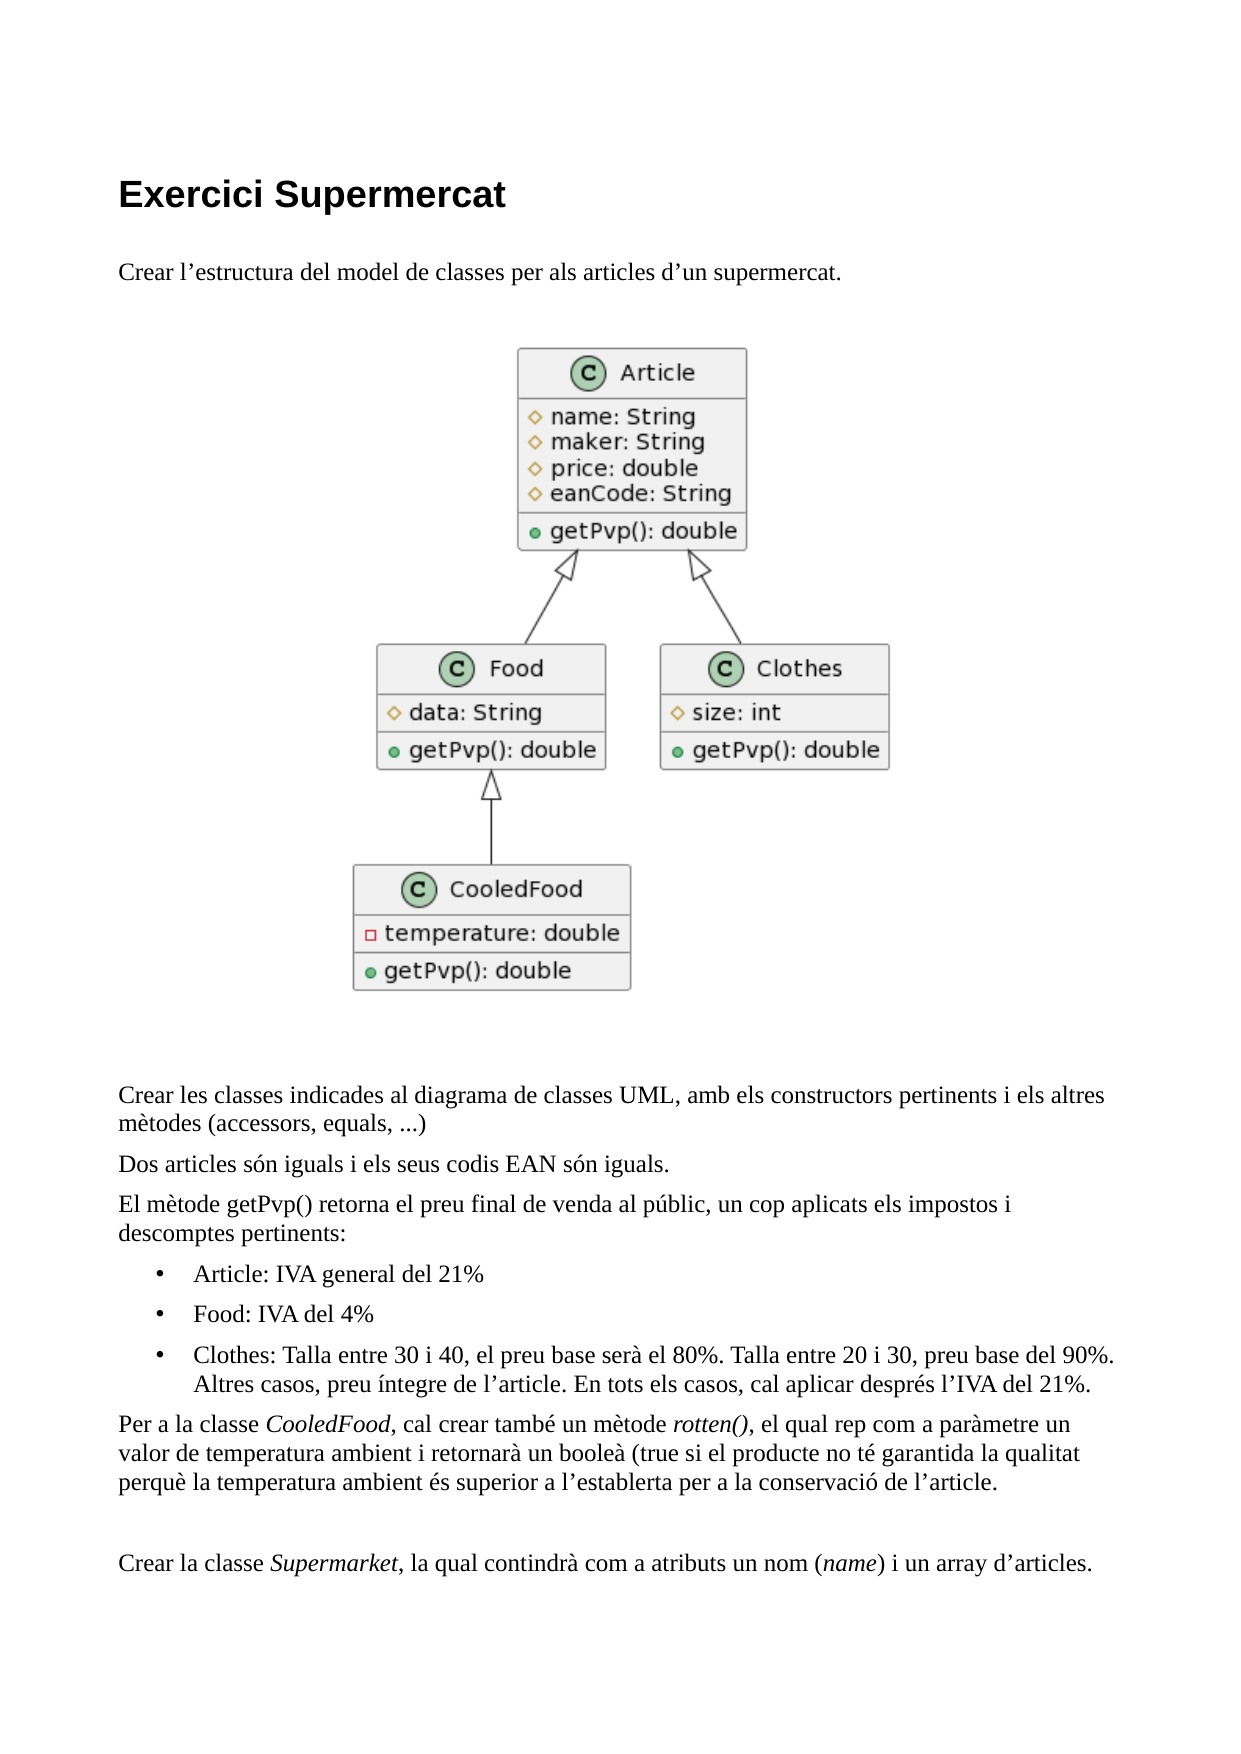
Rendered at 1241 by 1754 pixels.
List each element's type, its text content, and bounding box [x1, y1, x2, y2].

text El mètode getPvp() retorna el preu final de venda al públic, un cop aplicats els impostos i descomptes pertinents: [118, 1189, 1122, 1247]
text Per a la classe CooledFood, cal crear també un mètode rotten(), el qual rep com a paràmetre un valor de temperatura ambient i retornarà un booleà (true si el producte no té garantida la qualitat perquè la temperatura ambient és superior a l’establerta per a la conservació de l’article. [118, 1409, 1122, 1495]
picture [342, 337, 898, 999]
text Crear l’estructura del model de classes per als articles d’un supermercat. [118, 257, 1122, 286]
list Food: IVA del 4% [156, 1299, 1122, 1328]
subtitle Exercici Supermercat [118, 172, 1122, 216]
text Dos articles són iguals i els seus codis EAN són iguals. [118, 1149, 1122, 1178]
list Article: IVA general del 21% [156, 1259, 1122, 1288]
list Clothes: Talla entre 30 i 40, el preu base serà el 80%. Talla entre 20 i 30, preu base del 90%. Altres casos, preu íntegre de l’article. En tots els casos, cal aplicar després l’IVA del 21%. [156, 1340, 1122, 1397]
text Crear les classes indicades al diagrama de classes UML, amb els constructors pertinents i els altres mètodes (accessors, equals, ...) [118, 1080, 1122, 1137]
text Crear la classe Supermarket, la qual contindrà com a atributs un nom (name) i un array d’articles. [118, 1548, 1122, 1576]
